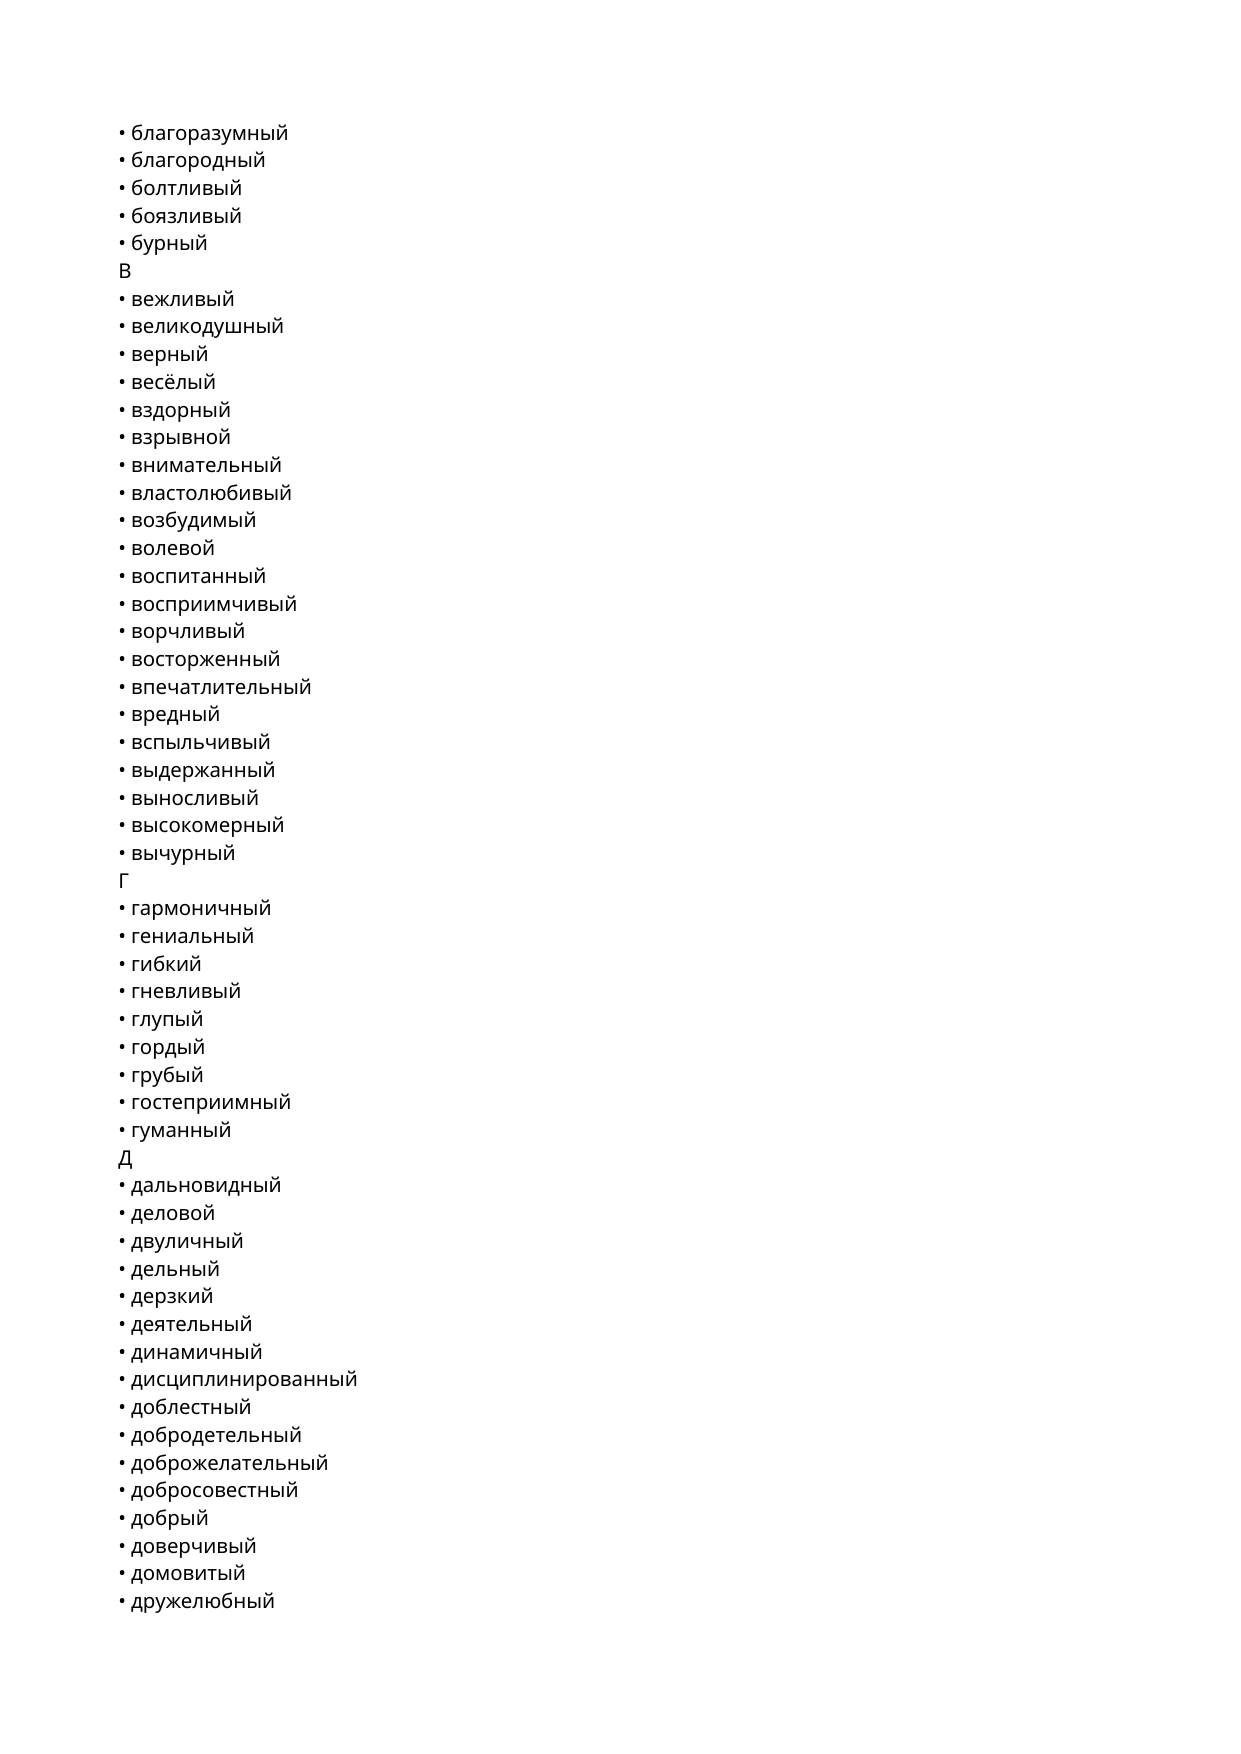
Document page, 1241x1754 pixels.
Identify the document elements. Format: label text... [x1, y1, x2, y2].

text • благоразумный • благородный • болтливый • боязливый • бурный В • вежливый • великодушный • верный • весёлый • вздорный • взрывной • внимательный • властолюбивый • возбудимый • волевой • воспитанный • восприимчивый • ворчливый • восторженный • впечатлительный • вредный • вспыльчивый • выдержанный • выносливый • высокомерный • вычурный Г • гармоничный • гениальный • гибкий • гневливый • глупый • гордый • грубый • гостеприимный • гуманный Д • дальновидный • деловой • двуличный • дельный • дерзкий • деятельный • динамичный • дисциплинированный • доблестный • добродетельный • доброжелательный • добросовестный • добрый • доверчивый • домовитый • дружелюбный [118, 118, 1122, 1614]
